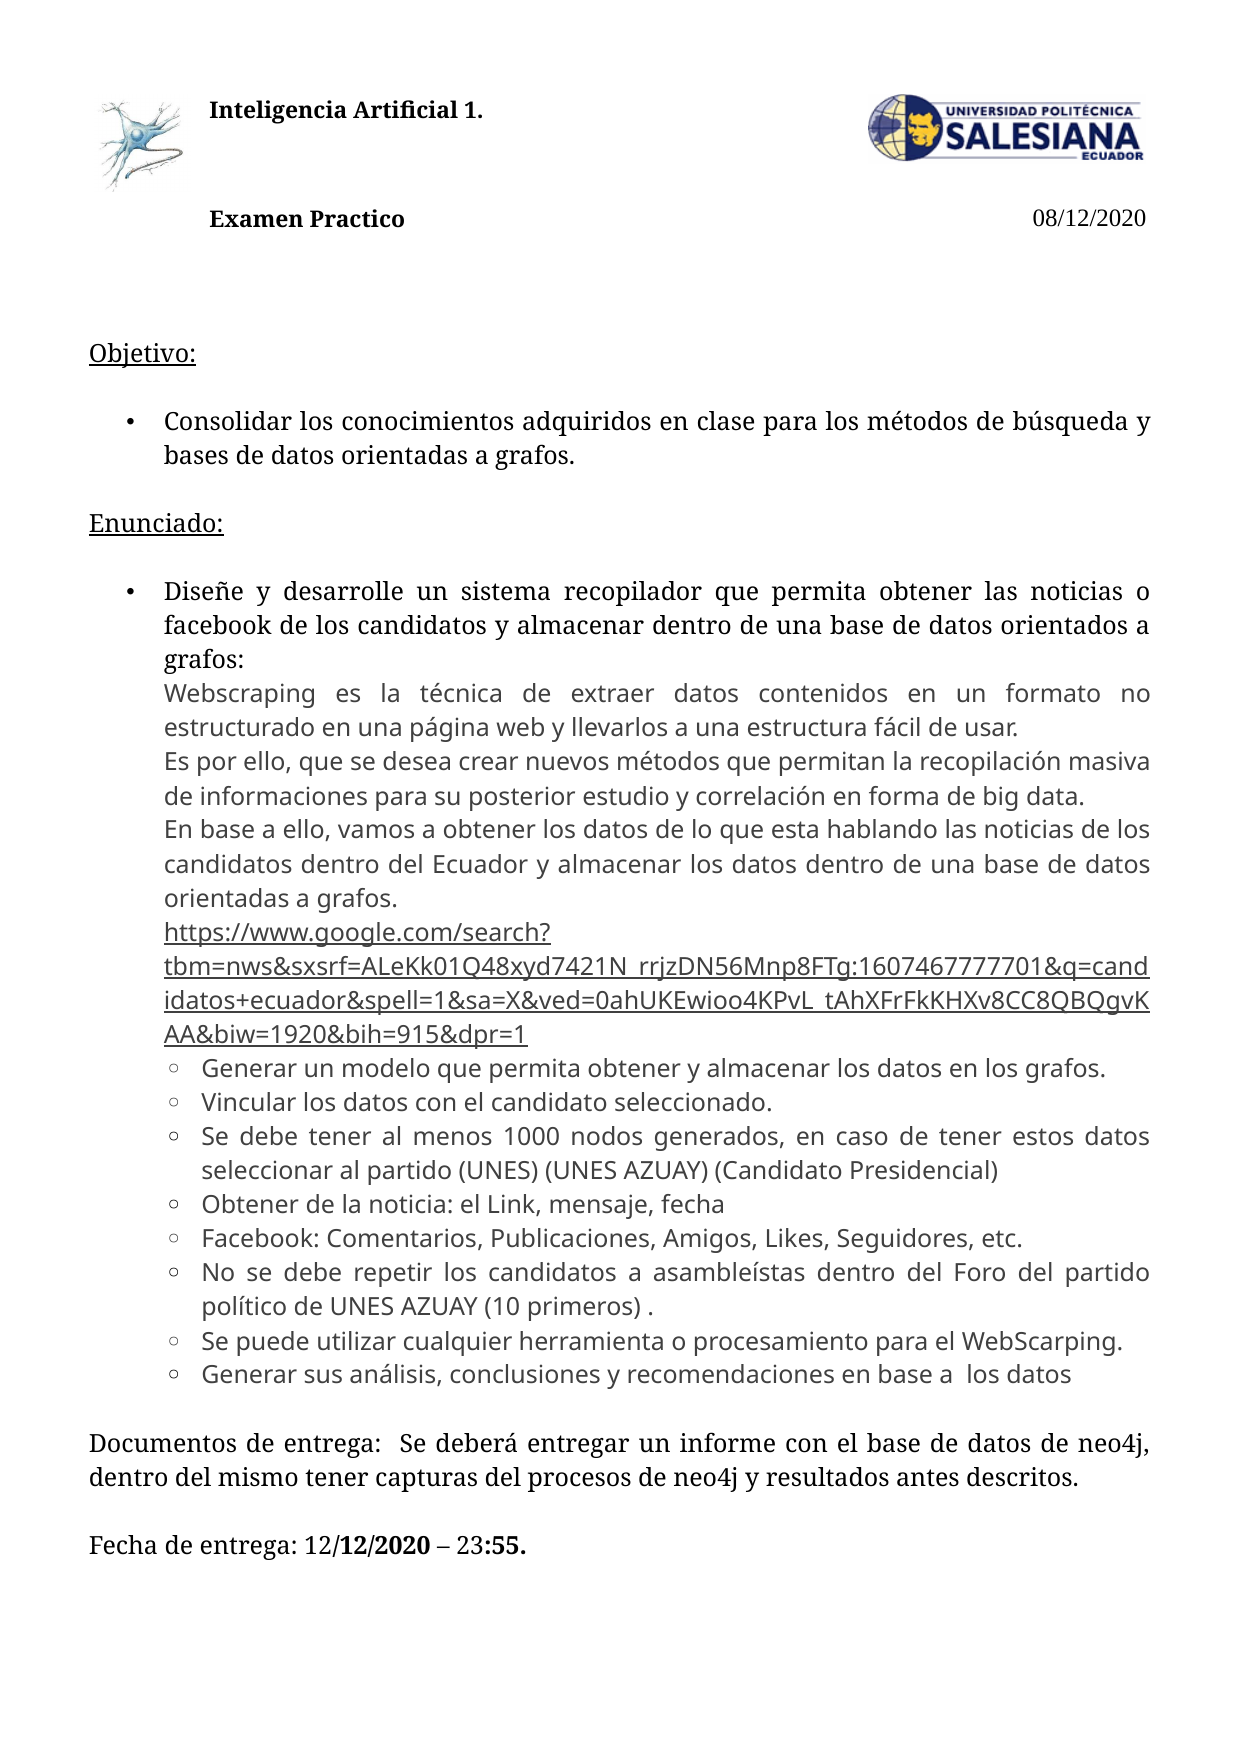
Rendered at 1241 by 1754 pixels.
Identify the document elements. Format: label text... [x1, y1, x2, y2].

list Se puede utilizar cualquier herramienta o procesamiento para el WebScarping. [163, 1323, 1152, 1357]
list Obtener de la noticia: el Link, mensaje, fecha [163, 1187, 1152, 1221]
list No se debe repetir los candidatos a asambleístas dentro del Foro del partido político de UNES AZUAY (10 primeros) . [163, 1255, 1152, 1323]
list Consolidar los conocimientos adquiridos en clase para los métodos de búsqueda y bases de datos orientadas a grafos. [126, 403, 1152, 472]
picture [94, 94, 192, 192]
list Vincular los datos con el candidato seleccionado. [163, 1085, 1152, 1119]
list En base a ello, vamos a obtener los datos de lo que esta hablando las noticias de los candidatos dentro del Ecuador y almacenar los datos dentro de una base de datos orientadas a grafos. [126, 812, 1152, 914]
list Facebook: Comentarios, Publicaciones, Amigos, Likes, Seguidores, etc. [163, 1221, 1152, 1255]
text Fecha de entrega: 12/12/2020 – 23:55. [88, 1527, 1152, 1562]
list Generar sus análisis, conclusiones y recomendaciones en base a los datos [163, 1357, 1152, 1391]
list Diseñe y desarrolle un sistema recopilador que permita obtener las noticias o facebook de los candidatos y almacenar dentro de una base de datos orientados a grafos: [126, 574, 1152, 676]
text Objetivo: [88, 335, 1152, 369]
list Generar un modelo que permita obtener y almacenar los datos en los grafos. [163, 1051, 1152, 1085]
text Documentos de entrega: Se deberá entregar un informe con el base de datos de neo4j, dentro del mismo tener capturas del procesos de neo4j y resultados antes descritos. [88, 1425, 1152, 1493]
list Webscraping es la técnica de extraer datos contenidos en un formato no estructurado en una página web y llevarlos a una estructura fácil de usar. [126, 676, 1152, 744]
text Enunciado: [88, 506, 1152, 540]
list https://www.google.com/search?tbm=nws&sxsrf=ALeKk01Q48xyd7421N_rrjzDN56Mnp8FTg:1607467777701&q=candidatos+ecuador&spell=1&sa=X&ved=0ahUKEwioo4KPvL_tAhXFrFkKHXv8CC8QBQgvKAA&biw=1920&bih=915&dpr=1 [126, 914, 1152, 1051]
list Es por ello, que se desea crear nuevos métodos que permitan la recopilación masiva de informaciones para su posterior estudio y correlación en forma de big data. [126, 744, 1152, 812]
list Se debe tener al menos 1000 nodos generados, en caso de tener estos datos seleccionar al partido (UNES) (UNES AZUAY) (Candidato Presidencial) [163, 1119, 1152, 1187]
picture [868, 94, 1147, 167]
